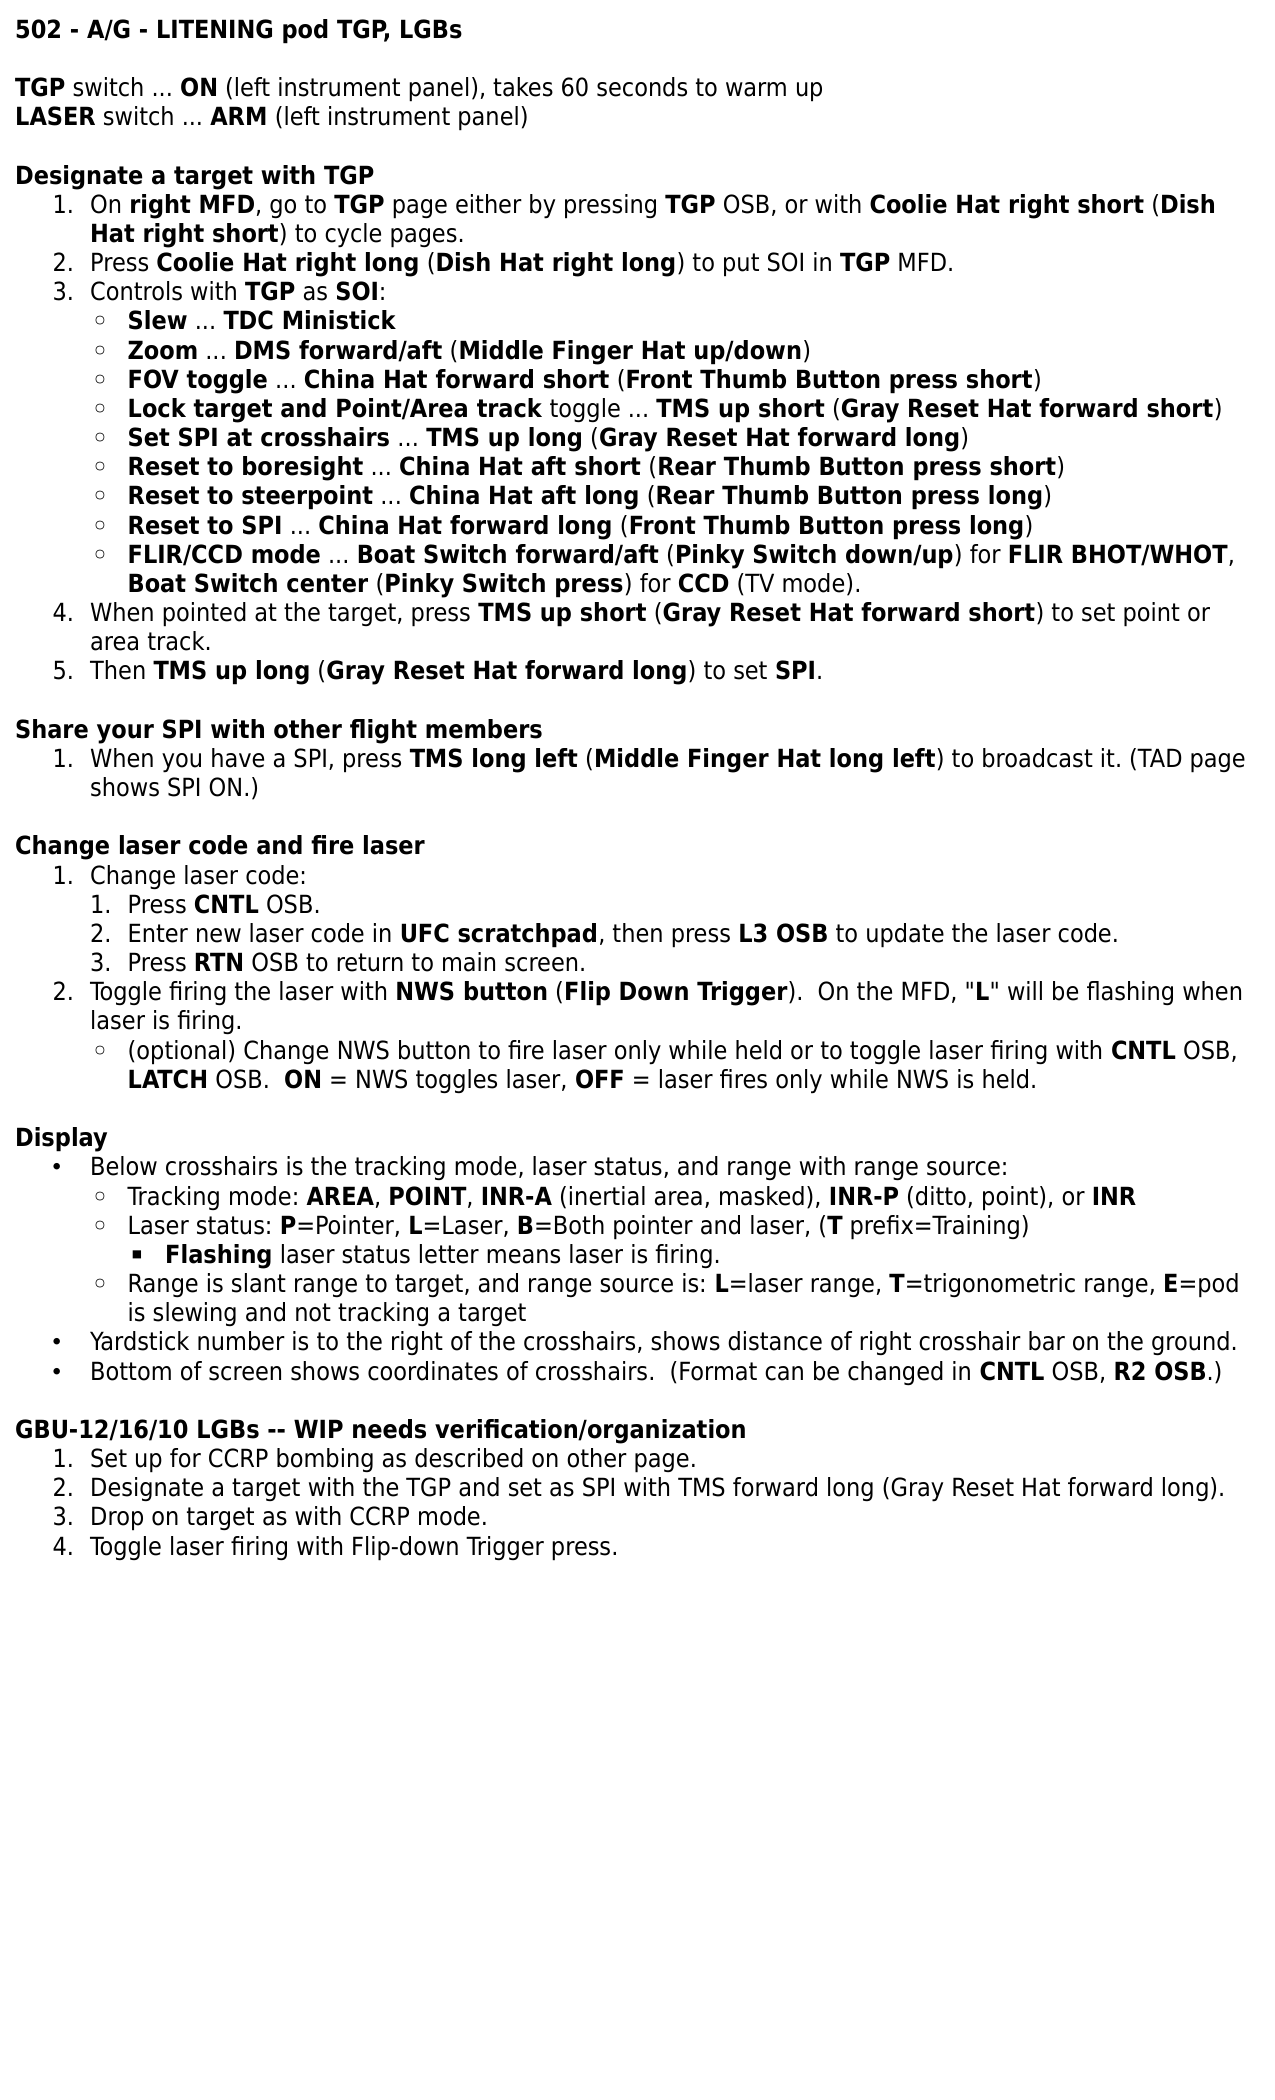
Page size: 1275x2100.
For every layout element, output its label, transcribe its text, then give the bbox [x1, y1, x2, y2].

list FOV toggle ... China Hat forward short (Front Thumb Button press short) [90, 365, 1260, 394]
list Reset to steerpoint ... China Hat aft long (Rear Thumb Button press long) [90, 482, 1260, 511]
list Press RTN OSB to return to main screen. [90, 948, 1260, 977]
list Yardstick number is to the right of the crosshairs, shows distance of right crosshair bar on the ground. [52, 1327, 1260, 1357]
list Laser status: P=Pointer, L=Laser, B=Both pointer and laser, (T prefix=Training) [90, 1211, 1260, 1240]
list Drop on target as with CCRP mode. [52, 1502, 1260, 1532]
list Range is slant range to target, and range source is: L=laser range, T=trigonometric range, E=pod is slewing and not tracking a target [90, 1269, 1260, 1327]
list Enter new laser code in UFC scratchpad, then press L3 OSB to update the laser code. [90, 919, 1260, 948]
text TGP switch ... ON (left instrument panel), takes 60 seconds to warm up [15, 73, 1260, 102]
list Set up for CCRP bombing as described on other page. [52, 1444, 1260, 1473]
list Below crosshairs is the tracking mode, laser status, and range with range source: [52, 1152, 1260, 1182]
list Change laser code: [52, 861, 1260, 890]
list Toggle laser firing with Flip-down Trigger press. [52, 1532, 1260, 1561]
text Change laser code and fire laser [15, 832, 1260, 861]
text Designate a target with TGP [15, 161, 1260, 190]
list Press CNTL OSB. [90, 890, 1260, 919]
list Tracking mode: AREA, POINT, INR-A (inertial area, masked), INR-P (ditto, point), or INR [90, 1182, 1260, 1211]
list FLIR/CCD mode ... Boat Switch forward/aft (Pinky Switch down/up) for FLIR BHOT/WHOT, Boat Switch center (Pinky Switch press) for CCD (TV mode). [90, 540, 1260, 598]
list Lock target and Point/Area track toggle ... TMS up short (Gray Reset Hat forward short) [90, 394, 1260, 423]
list Toggle firing the laser with NWS button (Flip Down Trigger). On the MFD, "L" will be flashing when laser is firing. [52, 977, 1260, 1036]
list Press Coolie Hat right long (Dish Hat right long) to put SOI in TGP MFD. [52, 248, 1260, 277]
text Display [15, 1123, 1260, 1152]
text GBU-12/16/10 LGBs -- WIP needs verification/organization [15, 1415, 1260, 1444]
list Reset to boresight ... China Hat aft short (Rear Thumb Button press short) [90, 452, 1260, 482]
list Slew ... TDC Ministick [90, 307, 1260, 336]
text LASER switch ... ARM (left instrument panel) [15, 102, 1260, 132]
list Reset to SPI ... China Hat forward long (Front Thumb Button press long) [90, 511, 1260, 540]
text Share your SPI with other flight members [15, 715, 1260, 744]
list On right MFD, go to TGP page either by pressing TGP OSB, or with Coolie Hat right short (Dish Hat right short) to cycle pages. [52, 190, 1260, 248]
list Designate a target with the TGP and set as SPI with TMS forward long (Gray Reset Hat forward long). [52, 1473, 1260, 1502]
list (optional) Change NWS button to fire laser only while held or to toggle laser firing with CNTL OSB, LATCH OSB. ON = NWS toggles laser, OFF = laser fires only while NWS is held. [90, 1036, 1260, 1094]
list Zoom ... DMS forward/aft (Middle Finger Hat up/down) [90, 336, 1260, 365]
list When pointed at the target, press TMS up short (Gray Reset Hat forward short) to set point or area track. [52, 598, 1260, 657]
list Then TMS up long (Gray Reset Hat forward long) to set SPI. [52, 657, 1260, 686]
list Bottom of screen shows coordinates of crosshairs. (Format can be changed in CNTL OSB, R2 OSB.) [52, 1357, 1260, 1386]
list Set SPI at crosshairs ... TMS up long (Gray Reset Hat forward long) [90, 423, 1260, 452]
text 502 - A/G - LITENING pod TGP, LGBs [15, 15, 1260, 44]
list Controls with TGP as SOI: [52, 277, 1260, 307]
list When you have a SPI, press TMS long left (Middle Finger Hat long left) to broadcast it. (TAD page shows SPI ON.) [52, 744, 1260, 802]
list Flashing laser status letter means laser is firing. [127, 1240, 1260, 1269]
